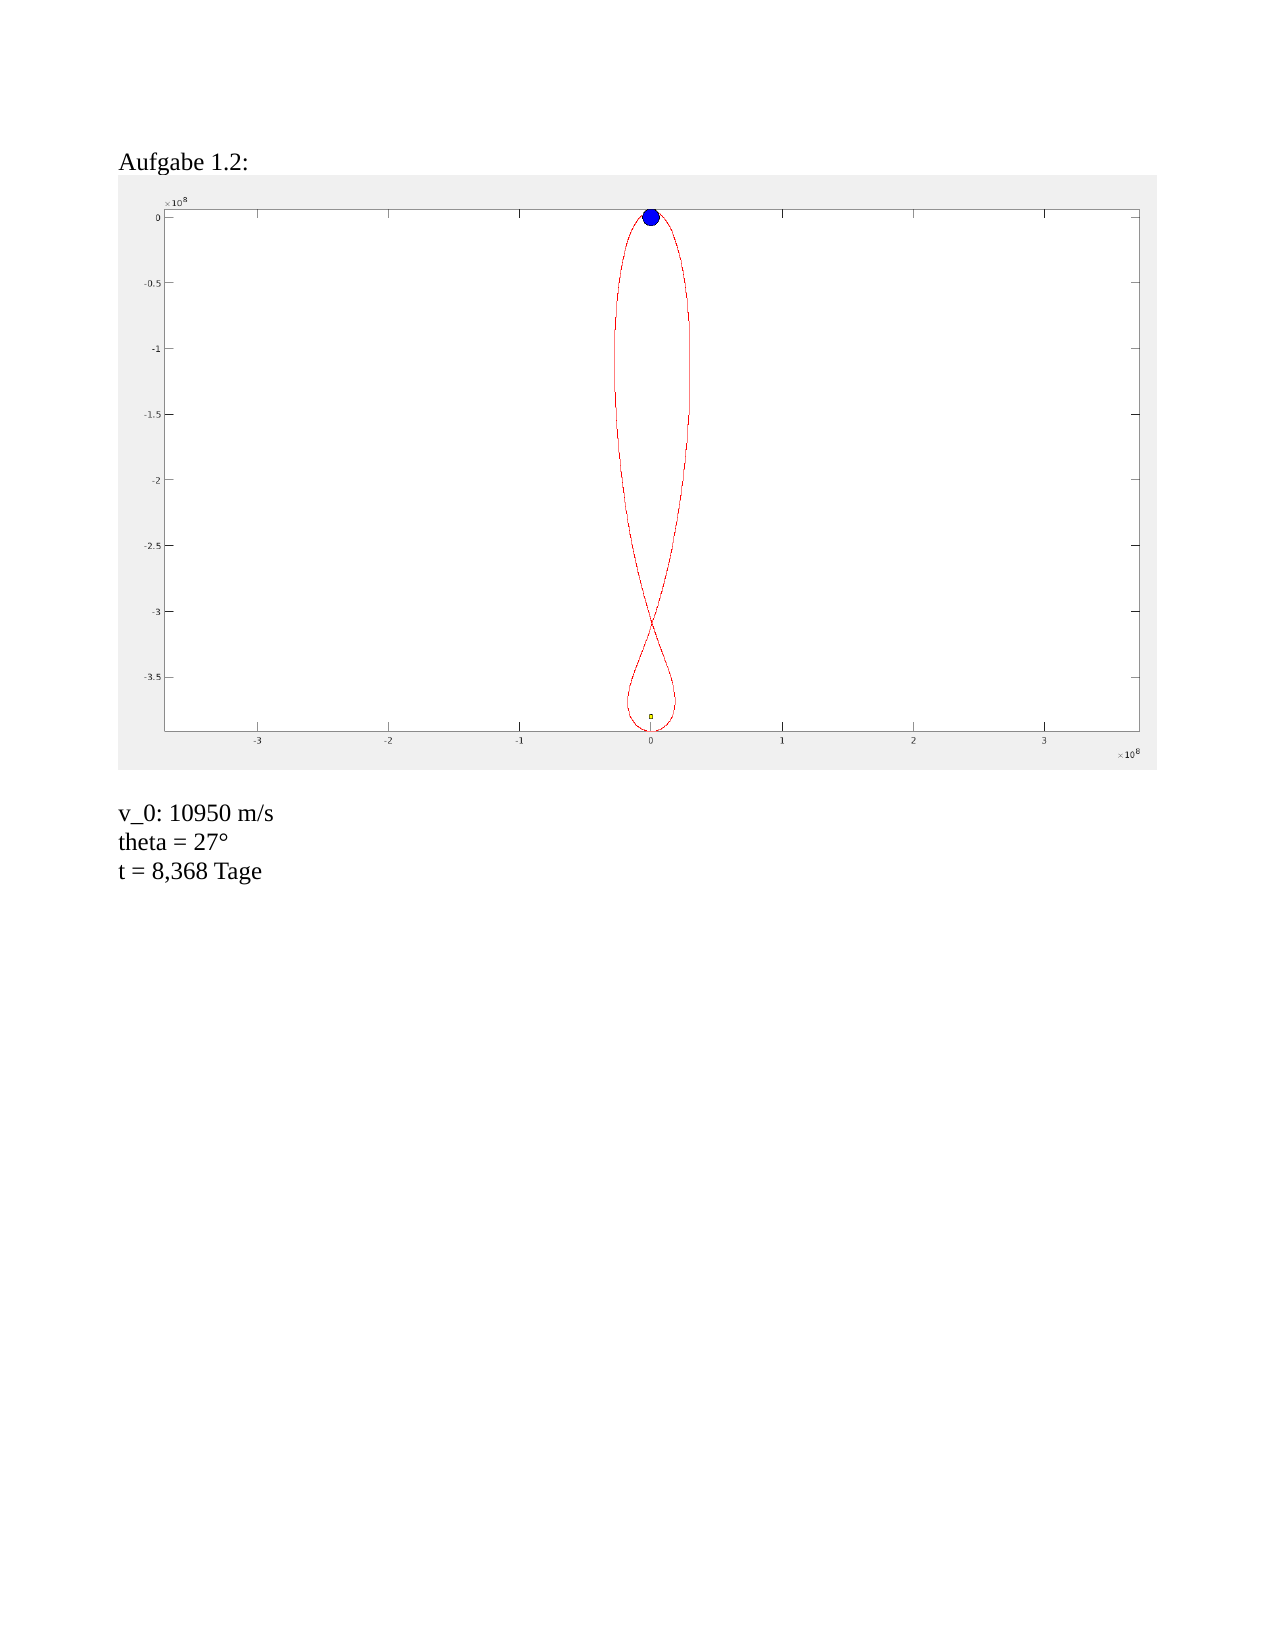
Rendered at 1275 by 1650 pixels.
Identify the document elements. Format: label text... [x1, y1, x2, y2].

picture [118, 175, 1157, 770]
text t = 8,368 Tage [118, 856, 1157, 884]
text Aufgabe 1.2: [118, 147, 1157, 175]
text v_0: 10950 m/s [118, 798, 1157, 827]
text theta = 27° [118, 827, 1157, 856]
